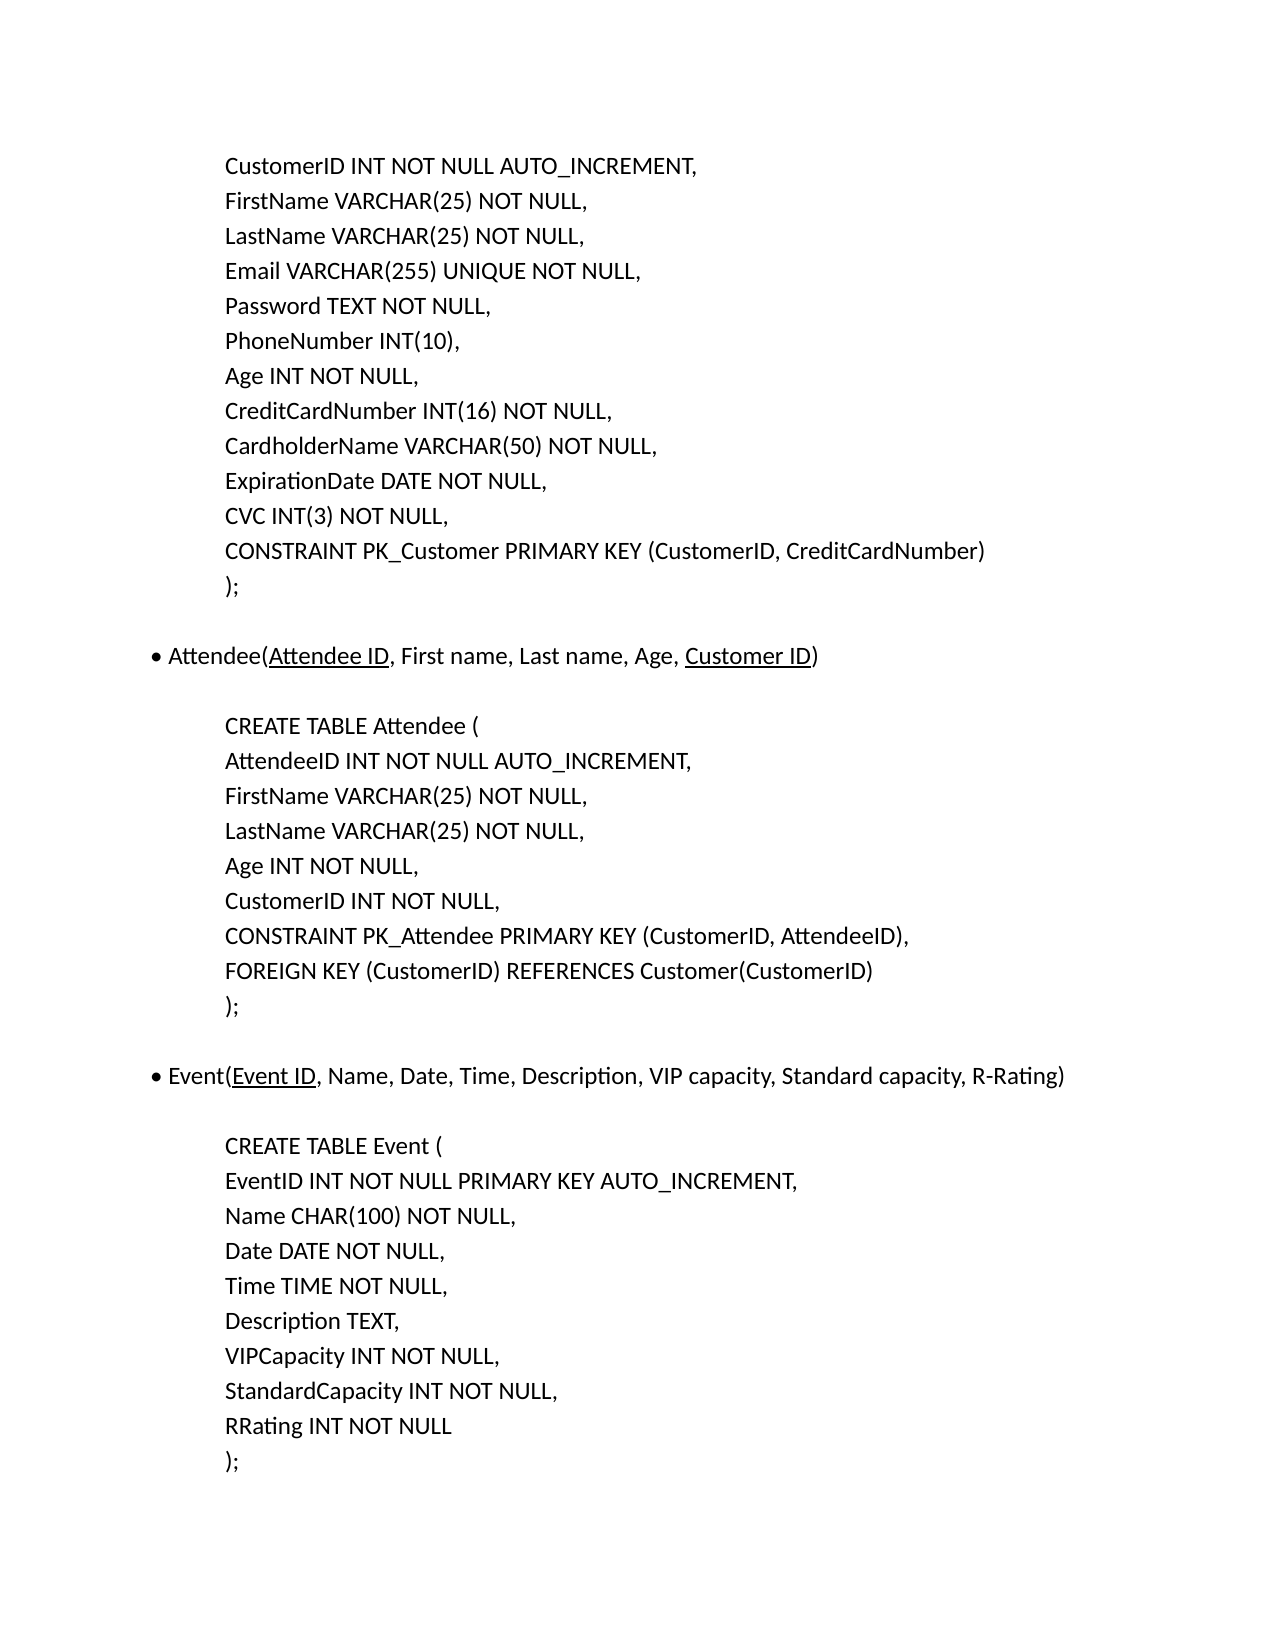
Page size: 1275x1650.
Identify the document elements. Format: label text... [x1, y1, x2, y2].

text Date DATE NOT NULL, [150, 1235, 1125, 1266]
text CREATE TABLE Event ( [225, 1130, 1125, 1161]
text Email VARCHAR(255) UNIQUE NOT NULL, [150, 255, 1125, 286]
text FirstName VARCHAR(25) NOT NULL, [150, 780, 1125, 811]
text RRating INT NOT NULL [150, 1410, 1125, 1441]
text CONSTRAINT PK_Attendee PRIMARY KEY (CustomerID, AttendeeID), [150, 920, 1125, 951]
text Password TEXT NOT NULL, [150, 290, 1125, 321]
text • Attendee(Attendee ID, First name, Last name, Age, Customer ID) [150, 640, 1125, 671]
text CustomerID INT NOT NULL, [150, 885, 1125, 916]
text CardholderName VARCHAR(50) NOT NULL, [150, 430, 1125, 461]
text ); [225, 1445, 1125, 1476]
text Name CHAR(100) NOT NULL, [150, 1200, 1125, 1231]
text StandardCapacity INT NOT NULL, [150, 1375, 1125, 1406]
text FOREIGN KEY (CustomerID) REFERENCES Customer(CustomerID) [150, 955, 1125, 986]
text CVC INT(3) NOT NULL, [150, 500, 1125, 531]
text ); [225, 990, 1125, 1021]
text ); [225, 570, 1125, 601]
text CreditCardNumber INT(16) NOT NULL, [150, 395, 1125, 426]
text Age INT NOT NULL, [150, 360, 1125, 391]
text EventID INT NOT NULL PRIMARY KEY AUTO_INCREMENT, [150, 1165, 1125, 1196]
text FirstName VARCHAR(25) NOT NULL, [150, 185, 1125, 216]
text VIPCapacity INT NOT NULL, [150, 1340, 1125, 1371]
text Time TIME NOT NULL, [150, 1270, 1125, 1301]
text CustomerID INT NOT NULL AUTO_INCREMENT, [150, 150, 1125, 181]
text AttendeeID INT NOT NULL AUTO_INCREMENT, [150, 745, 1125, 776]
text PhoneNumber INT(10), [150, 325, 1125, 356]
text CREATE TABLE Attendee ( [225, 710, 1125, 741]
text Age INT NOT NULL, [150, 850, 1125, 881]
text • Event(Event ID, Name, Date, Time, Description, VIP capacity, Standard capacity, R-Rating) [150, 1060, 1125, 1091]
text LastName VARCHAR(25) NOT NULL, [150, 220, 1125, 251]
text ExpirationDate DATE NOT NULL, [150, 465, 1125, 496]
text LastName VARCHAR(25) NOT NULL, [150, 815, 1125, 846]
text CONSTRAINT PK_Customer PRIMARY KEY (CustomerID, CreditCardNumber) [150, 535, 1125, 566]
text Description TEXT, [150, 1305, 1125, 1336]
